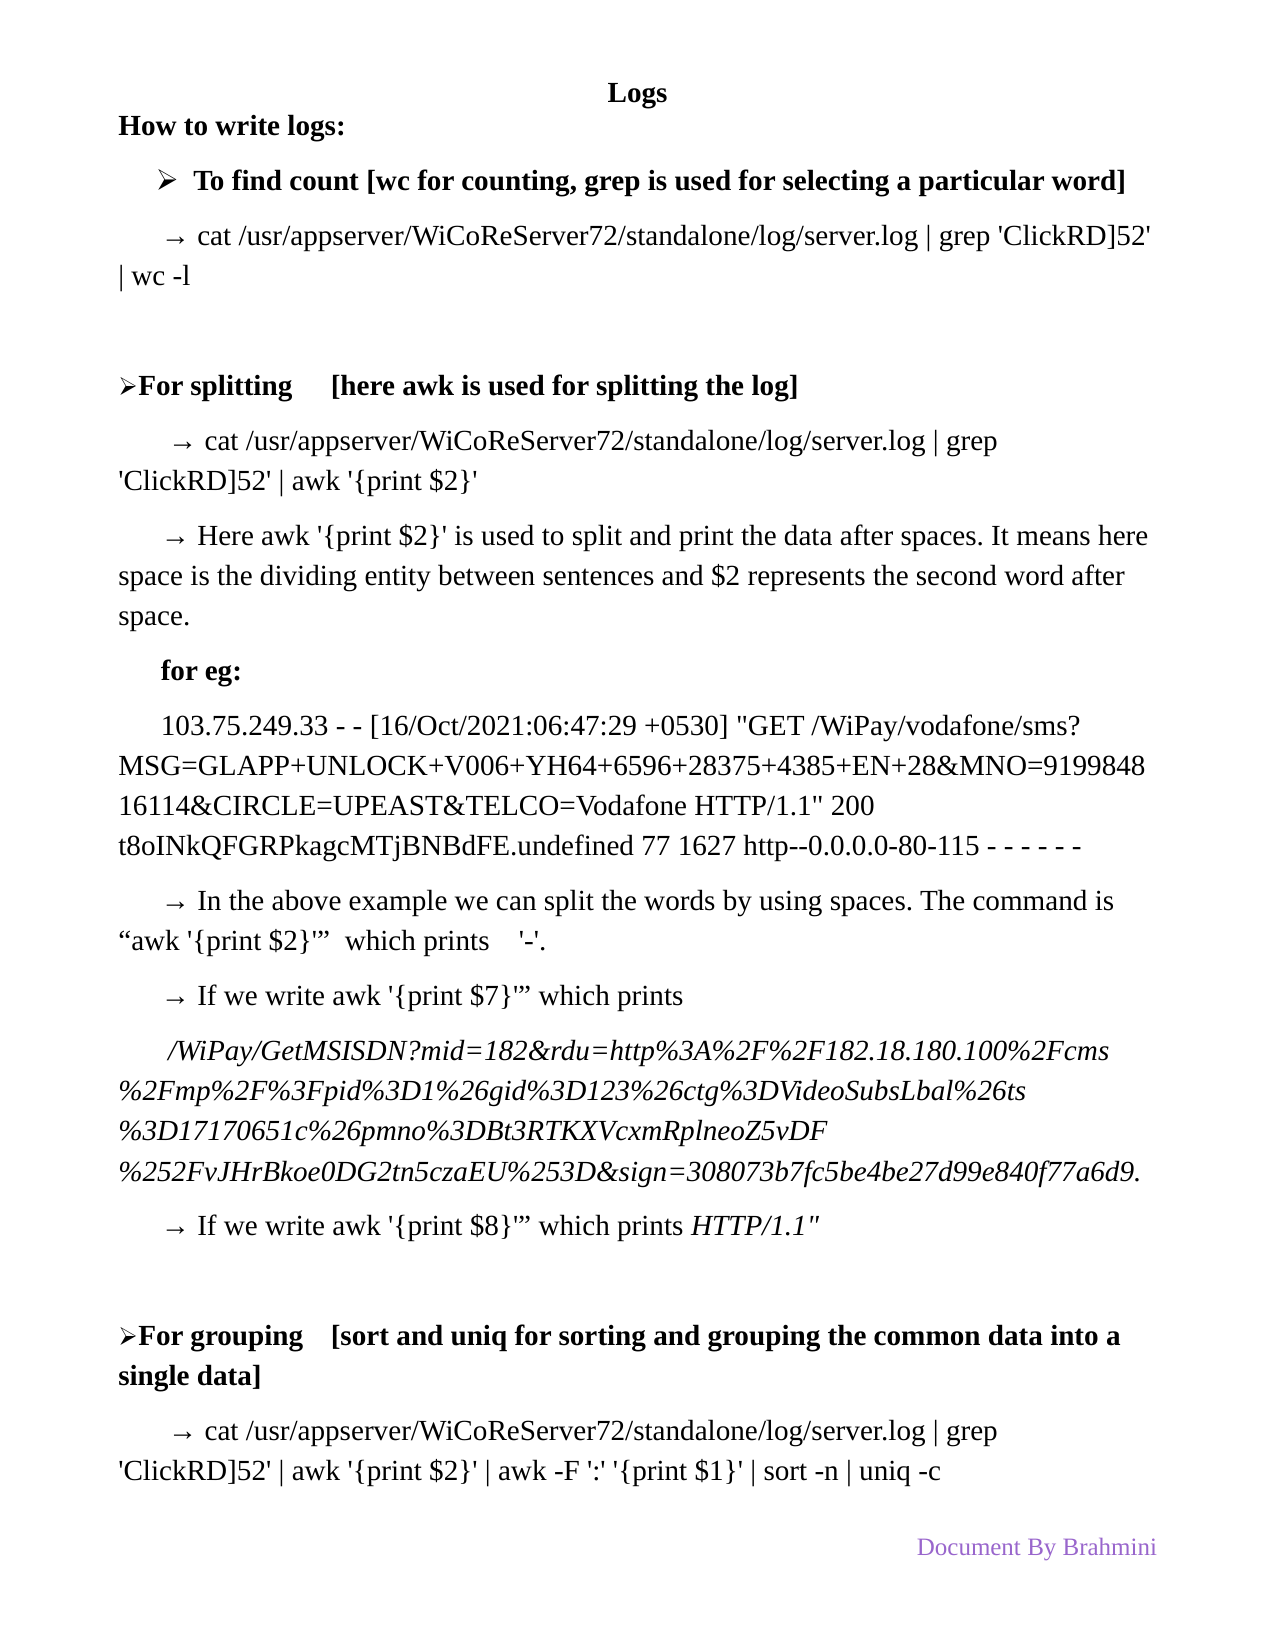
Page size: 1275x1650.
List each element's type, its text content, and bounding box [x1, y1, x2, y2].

text → In the above example we can split the words by using spaces. The command is “awk '{print $2}'” which prints '-'. [118, 883, 1157, 957]
list To find count [wc for counting, grep is used for selecting a particular word] [156, 163, 1157, 197]
list For splitting [here awk is used for splitting the log] [118, 368, 1157, 402]
text /WiPay/GetMSISDN?mid=182&rdu=http%3A%2F%2F182.18.180.100%2Fcms%2Fmp%2F%3Fpid%3D1%26gid%3D123%26ctg%3DVideoSubsLbal%26ts%3D17170651c%26pmno%3DBt3RTKXVcxmRplneoZ5vDF%252FvJHrBkoe0DG2tn5czaEU%253D&sign=308073b7fc5be4be27d99e840f77a6d9. [118, 1033, 1157, 1187]
text → cat /usr/appserver/WiCoReServer72/standalone/log/server.log | grep 'ClickRD]52' | awk '{print $2}' | awk -F ':' '{print $1}' | sort -n | uniq -c [118, 1413, 1157, 1487]
list For grouping [sort and uniq for sorting and grouping the common data into a single data] [118, 1318, 1157, 1392]
text → cat /usr/appserver/WiCoReServer72/standalone/log/server.log | grep 'ClickRD]52' | awk '{print $2}' [118, 423, 1157, 497]
text → Here awk '{print $2}' is used to split and print the data after spaces. It means here space is the dividing entity between sentences and $2 represents the second word after space. [118, 518, 1157, 632]
text How to write logs: [118, 108, 1157, 142]
text → cat /usr/appserver/WiCoReServer72/standalone/log/server.log | grep 'ClickRD]52' | wc -l [118, 218, 1157, 292]
text for eg: [118, 653, 1157, 687]
text → If we write awk '{print $7}'” which prints [118, 978, 1157, 1012]
text → If we write awk '{print $8}'” which prints HTTP/1.1" [118, 1208, 1157, 1242]
text Logs [118, 75, 1157, 108]
text 103.75.249.33 - - [16/Oct/2021:06:47:29 +0530] "GET /WiPay/vodafone/sms?MSG=GLAPP+UNLOCK+V006+YH64+6596+28375+4385+EN+28&MNO=919984816114&CIRCLE=UPEAST&TELCO=Vodafone HTTP/1.1" 200 t8oINkQFGRPkagcMTjBNBdFE.undefined 77 1627 http--0.0.0.0-80-115 - - - - - - [118, 708, 1157, 862]
